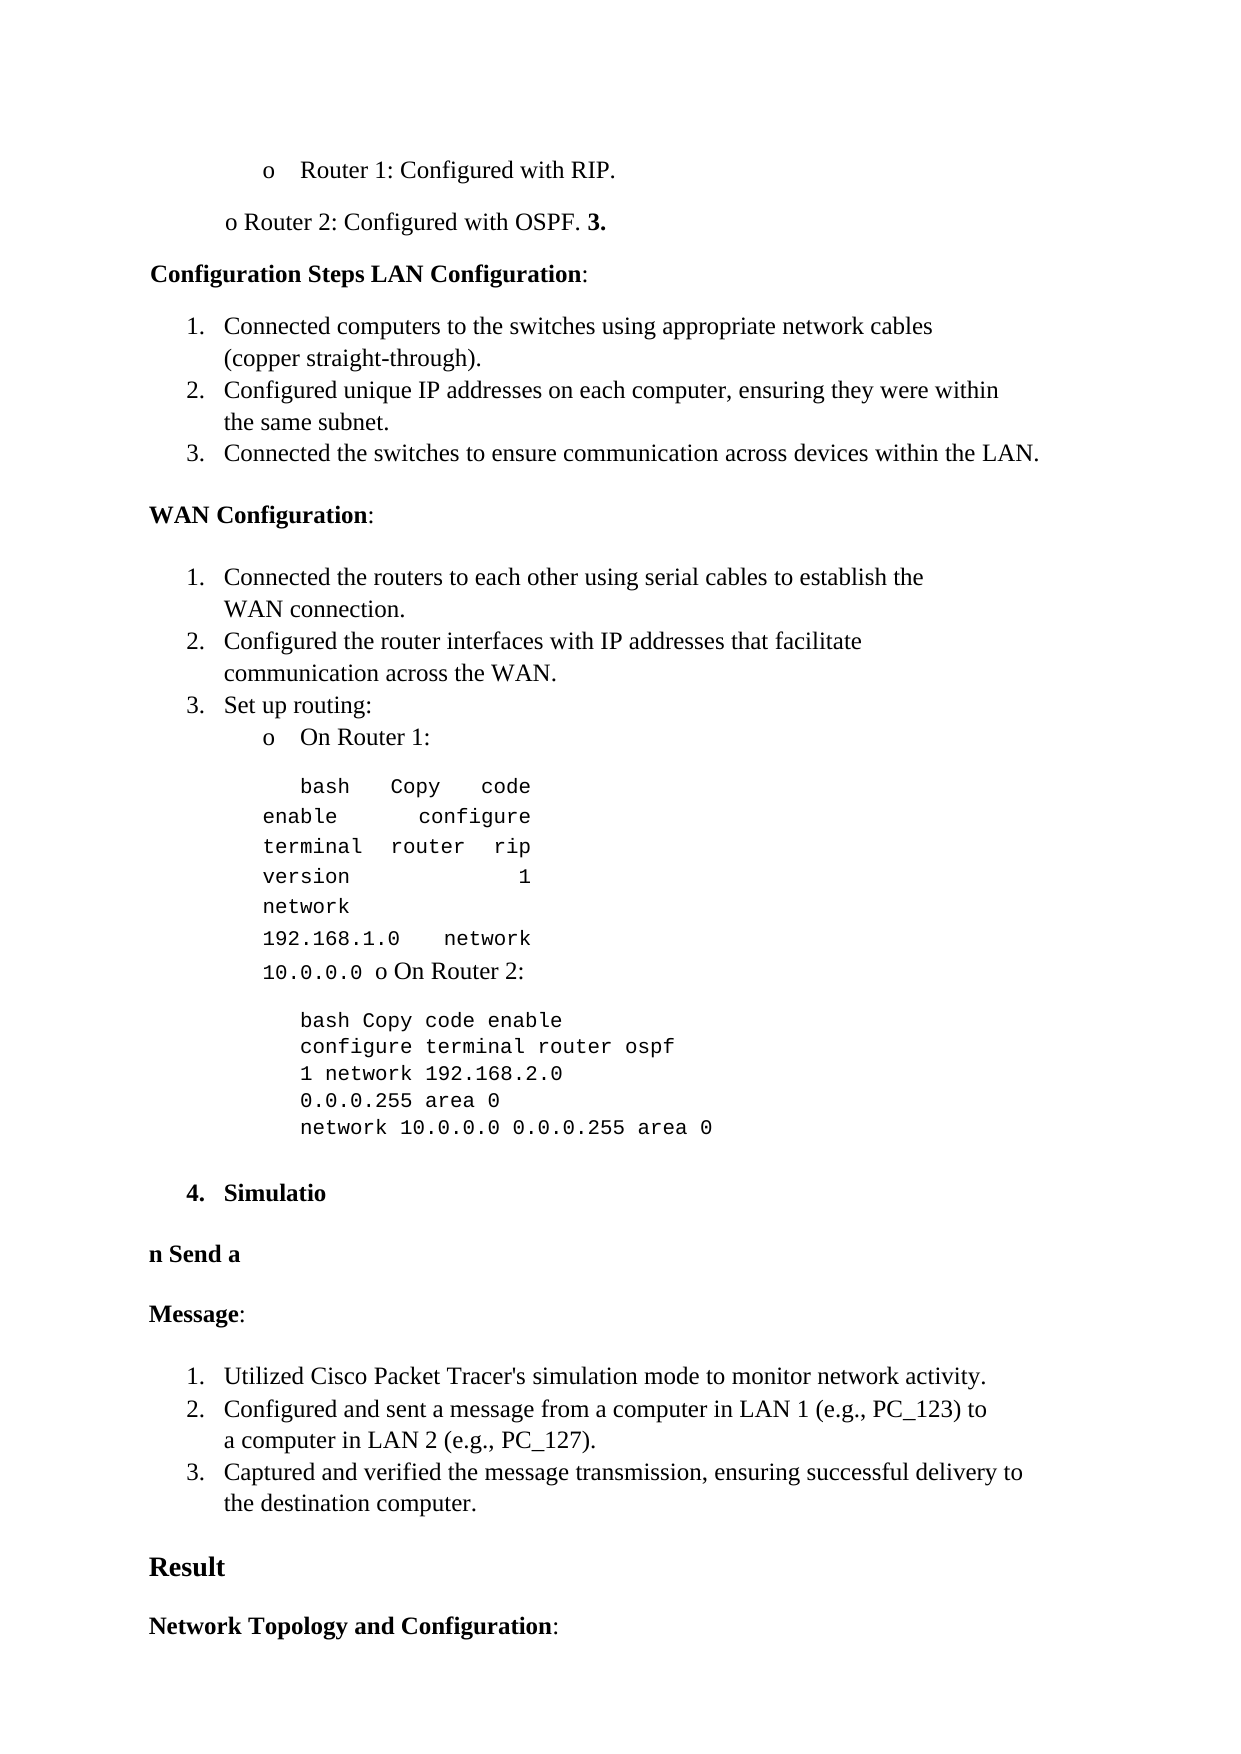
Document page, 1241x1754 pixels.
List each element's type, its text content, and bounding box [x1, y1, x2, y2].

list Connected computers to the switches using appropriate network cables (copper straight-through). [186, 311, 1014, 371]
list Configured unique IP addresses on each computer, ensuring they were within the same subnet. [186, 375, 1034, 435]
list Connected the switches to ensure communication across devices within the LAN. [186, 438, 1107, 467]
list Utilized Cisco Packet Tracer's simulation mode to monitor network activity. [186, 1361, 1107, 1390]
text 192.168.1.0 network [262, 927, 1107, 950]
subtitle Result [148, 1550, 1107, 1582]
list Connected the routers to each other using serial cables to establish the WAN connection. [186, 562, 989, 623]
subtitle Configuration Steps LAN Configuration: [150, 259, 1107, 287]
list Captured and verified the message transmission, ensuring successful delivery to the destination computer. [186, 1457, 1058, 1517]
subtitle WAN Configuration: [148, 501, 1107, 529]
text bash Copy code enable configure terminal router ospf 1 network 192.168.2.0 0.0.0.255 area 0 [300, 1010, 687, 1113]
text network 10.0.0.0 0.0.0.255 area 0 [300, 1117, 1107, 1140]
text 10.0.0.0 o On Router 2: [262, 956, 1107, 986]
subtitle Simulation Send a Message: [148, 1178, 339, 1328]
list Configured and sent a message from a computer in LAN 1 (e.g., PC_123) to a computer in LAN 2 (e.g., PC_127). [186, 1394, 1003, 1454]
subtitle Network Topology and Configuration: [148, 1611, 1107, 1639]
list Configured the router interfaces with IP addresses that facilitate communication across the WAN. [186, 626, 1022, 687]
text o Router 1: Configured with RIP. o Router 2: Configured with OSPF. 3. [225, 155, 633, 236]
text o On Router 1: [262, 722, 1107, 751]
list Set up routing: [186, 690, 1107, 719]
text bash Copy code enable configure terminal router rip version 1 network [262, 776, 531, 920]
